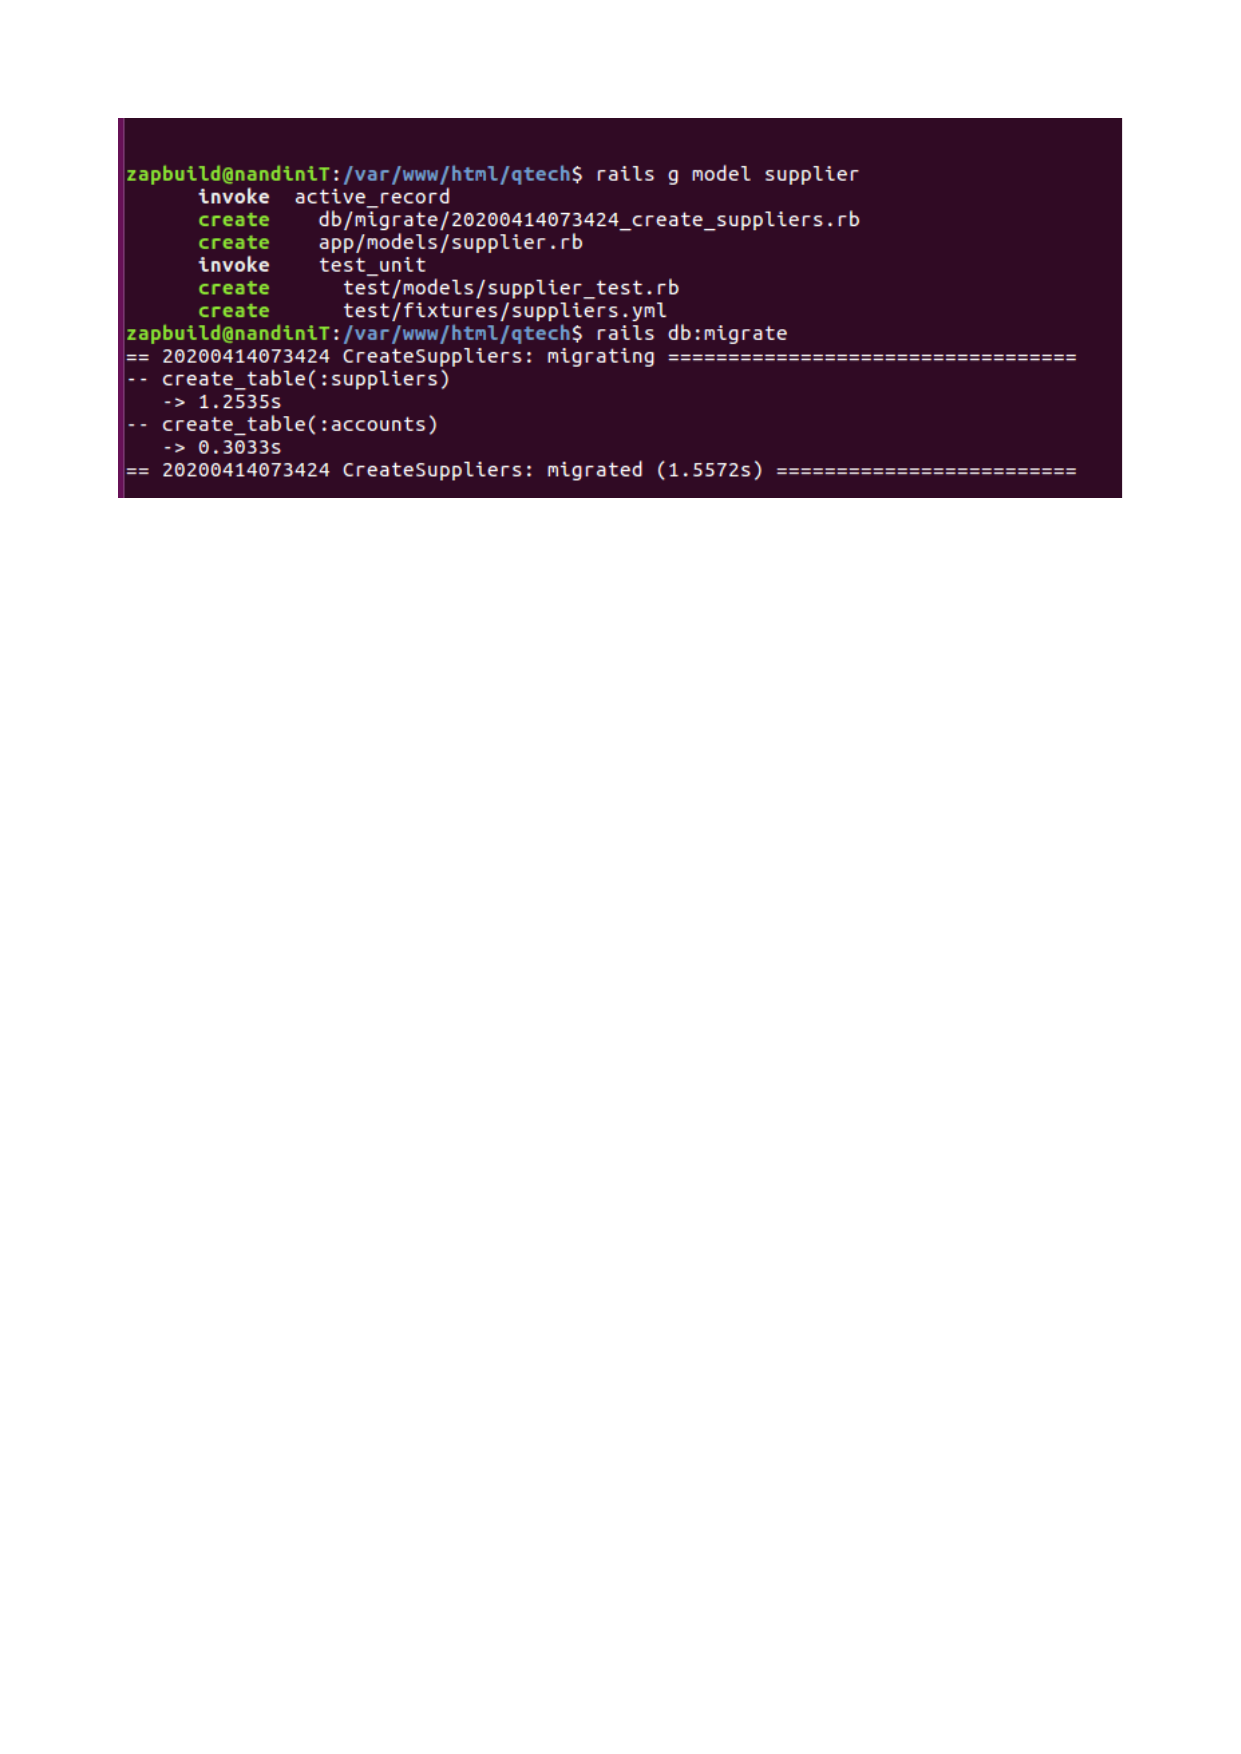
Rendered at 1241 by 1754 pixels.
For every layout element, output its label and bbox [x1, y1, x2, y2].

picture [118, 118, 1123, 498]
